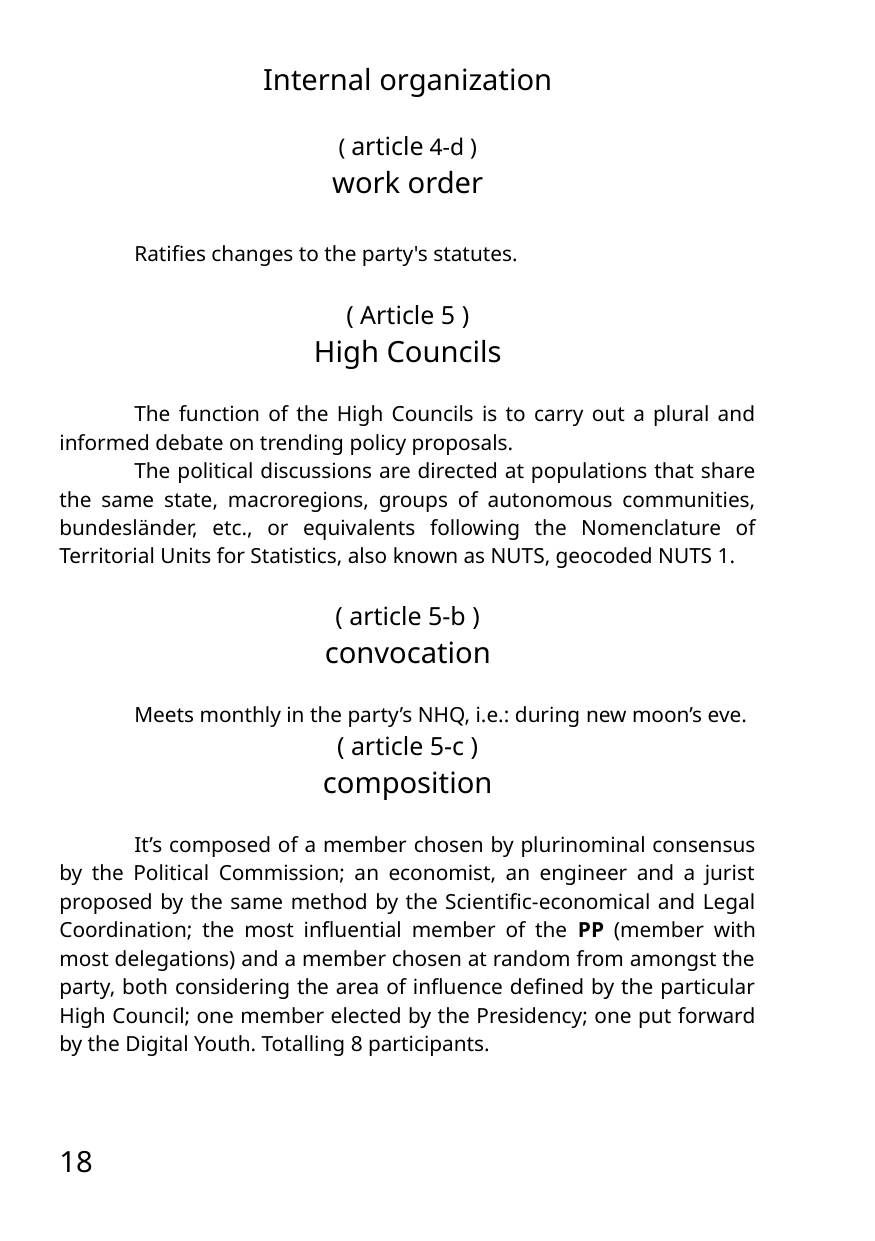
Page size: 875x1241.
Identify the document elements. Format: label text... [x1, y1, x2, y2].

text ( article 4-d ) [59, 128, 756, 162]
text It’s composed of a member chosen by plurinominal consensus by the Political Commission; an economist, an engineer and a jurist proposed by the same method by the Scientific-economical and Legal Coordination; the most influential member of the PP (member with most delegations) and a member chosen at random from amongst the party, both considering the area of influence defined by the particular High Council; one member elected by the Presidency; one put forward by the Digital Youth. Totalling 8 participants. [59, 830, 756, 1058]
text Meets monthly in the party’s NHQ, i.e.: during new moon’s eve. [59, 700, 756, 728]
text ( article 5-c ) [59, 728, 756, 762]
text ( article 5-b ) [59, 598, 756, 632]
text Ratifies changes to the party's statutes. [59, 230, 756, 270]
text work order [59, 162, 756, 202]
text composition [59, 762, 756, 802]
text The political discussions are directed at populations that share the same state, macroregions, groups of autonomous communities, bundesländer, etc., or equivalents following the Nomenclature of Territorial Units for Statistics, also known as NUTS, geocoded NUTS 1. [59, 456, 756, 570]
text convocation [59, 632, 756, 672]
text High Councils [59, 332, 756, 371]
text The function of the High Councils is to carry out a plural and informed debate on trending policy proposals. [59, 399, 756, 456]
text ( Article 5 ) [59, 298, 756, 332]
